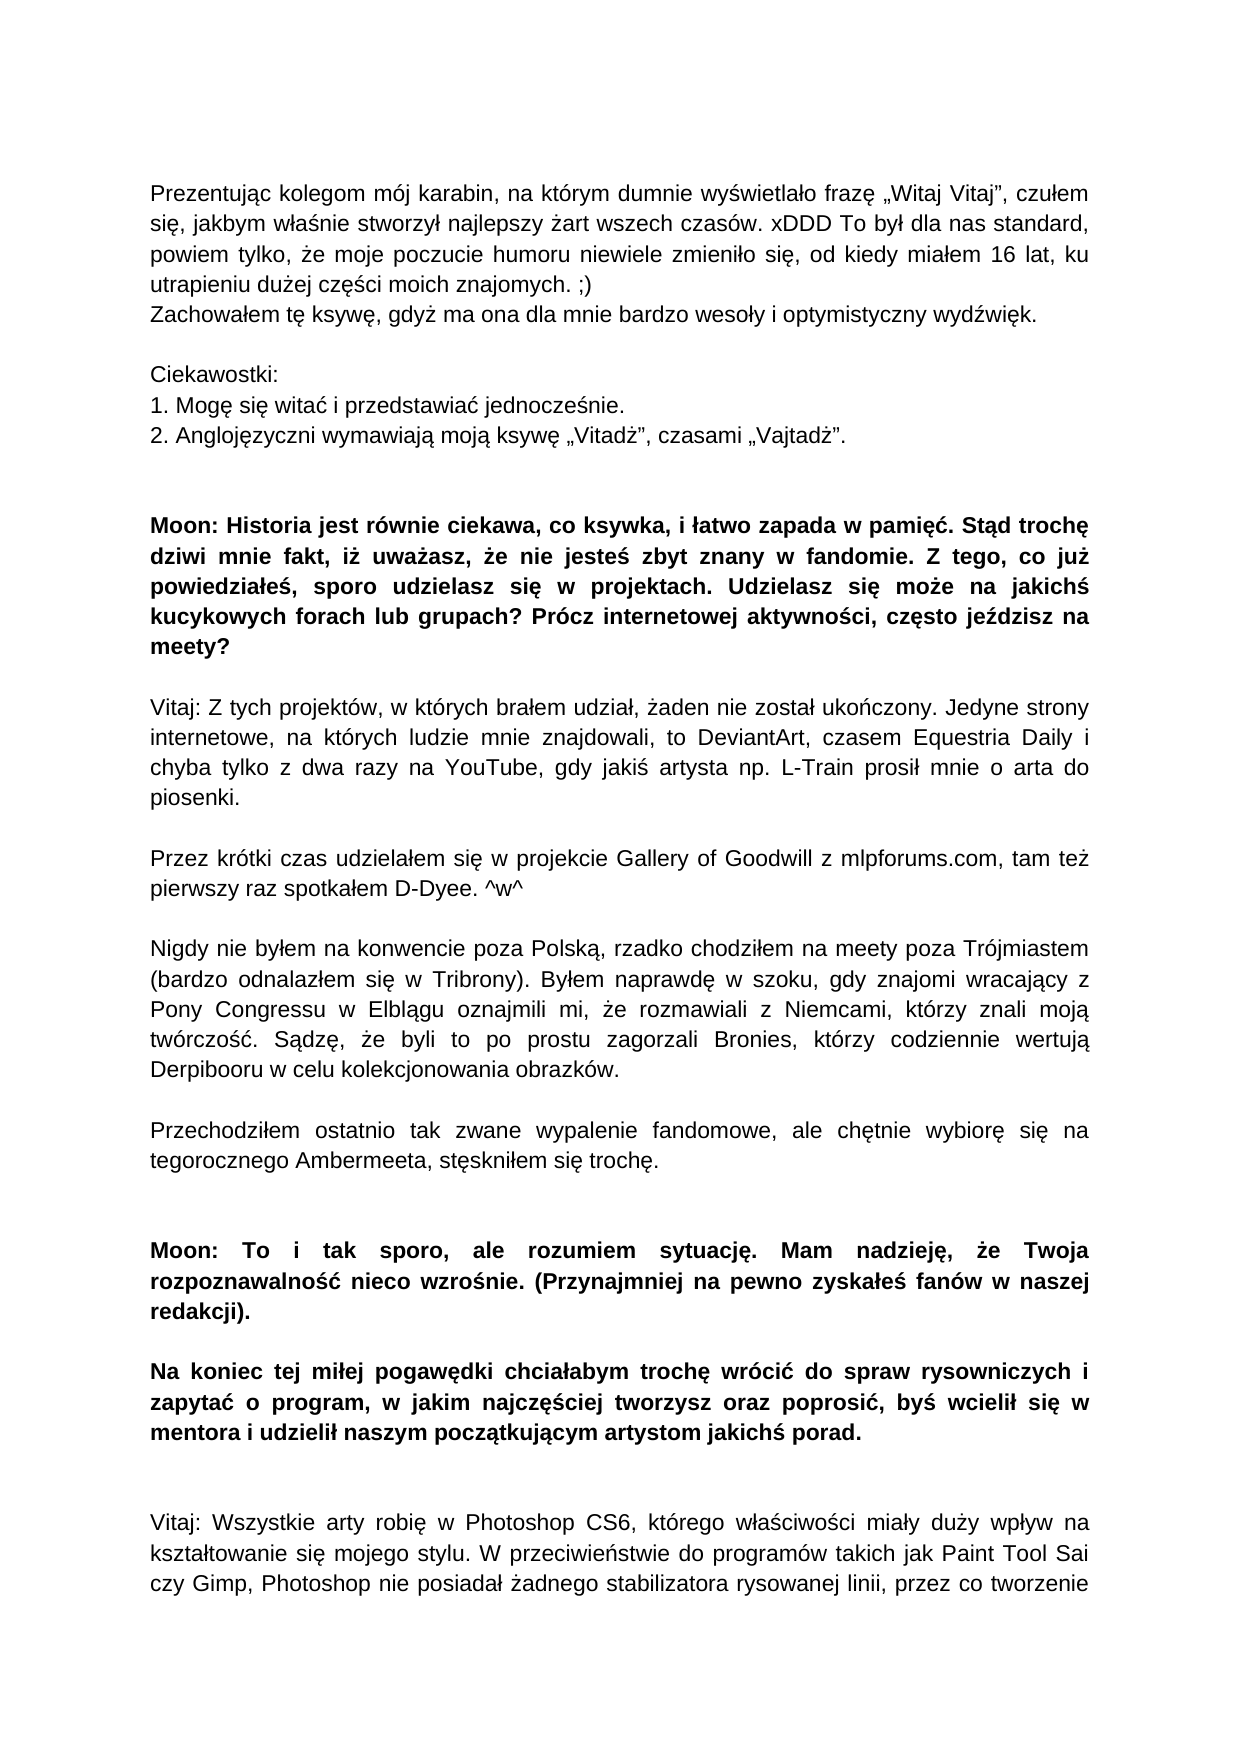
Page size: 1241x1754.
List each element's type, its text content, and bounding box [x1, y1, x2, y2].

text Zachowałem tę ksywę, gdyż ma ona dla mnie bardzo wesoły i optymistyczny wydźwięk. [150, 301, 1090, 327]
text Na koniec tej miłej pogawędki chciałabym trochę wrócić do spraw rysowniczych i zapytać o program, w jakim najczęściej tworzysz oraz poprosić, byś wcielił się w mentora i udzielił naszym początkującym artystom jakichś porad. [150, 1358, 1090, 1445]
text Prezentując kolegom mój karabin, na którym dumnie wyświetlało frazę „Witaj Vitaj”, czułem się, jakbym właśnie stworzył najlepszy żart wszech czasów. xDDD To był dla nas standard, powiem tylko, że moje poczucie humoru niewiele zmieniło się, od kiedy miałem 16 lat, ku utrapieniu dużej części moich znajomych. ;) [150, 180, 1090, 297]
text Moon: Historia jest równie ciekawa, co ksywka, i łatwo zapada w pamięć. Stąd trochę dziwi mnie fakt, iż uważasz, że nie jesteś zbyt znany w fandomie. Z tego, co już powiedziałeś, sporo udzielasz się w projektach. Udzielasz się może na jakichś kucykowych forach lub grupach? Prócz internetowej aktywności, często jeździsz na meety? [150, 512, 1090, 690]
text Vitaj: Z tych projektów, w których brałem udział, żaden nie został ukończony. Jedyne strony internetowe, na których ludzie mnie znajdowali, to DeviantArt, czasem Equestria Daily i chyba tylko z dwa razy na YouTube, gdy jakiś artysta np. L-Train prosił mnie o arta do piosenki. [150, 694, 1090, 811]
text Moon: To i tak sporo, ale rozumiem sytuację. Mam nadzieję, że Twoja rozpoznawalność nieco wzrośnie. (Przynajmniej na pewno zyskałeś fanów w naszej redakcji). [150, 1237, 1090, 1324]
text Nigdy nie byłem na konwencie poza Polską, rzadko chodziłem na meety poza Trójmiastem (bardzo odnalazłem się w Tribrony). Byłem naprawdę w szoku, gdy znajomi wracający z Pony Congressu w Elblągu oznajmili mi, że rozmawiali z Niemcami, którzy znali moją twórczość. Sądzę, że byli to po prostu zagorzali Bronies, którzy codziennie wertują Derpibooru w celu kolekcjonowania obrazków. [150, 935, 1090, 1083]
text Przechodziłem ostatnio tak zwane wypalenie fandomowe, ale chętnie wybiorę się na tegorocznego Ambermeeta, stęskniłem się trochę. [150, 1117, 1090, 1173]
text Ciekawostki: [150, 361, 1090, 388]
text Przez krótki czas udzielałem się w projekcie Gallery of Goodwill z mlpforums.com, tam też pierwszy raz spotkałem D-Dyee. ^w^ [150, 845, 1090, 901]
text 2. Anglojęzyczni wymawiają moją ksywę „Vitadż”, czasami „Vajtadż”. [150, 422, 1090, 448]
text Vitaj: Wszystkie arty robię w Photoshop CS6, którego właściwości miały duży wpływ na kształtowanie się mojego stylu. W przeciwieństwie do programów takich jak Paint Tool Sai czy Gimp, Photoshop nie posiadał żadnego stabilizatora rysowanej linii, przez co tworzenie [150, 1509, 1090, 1596]
text 1. Mogę się witać i przedstawiać jednocześnie. [150, 392, 1090, 418]
